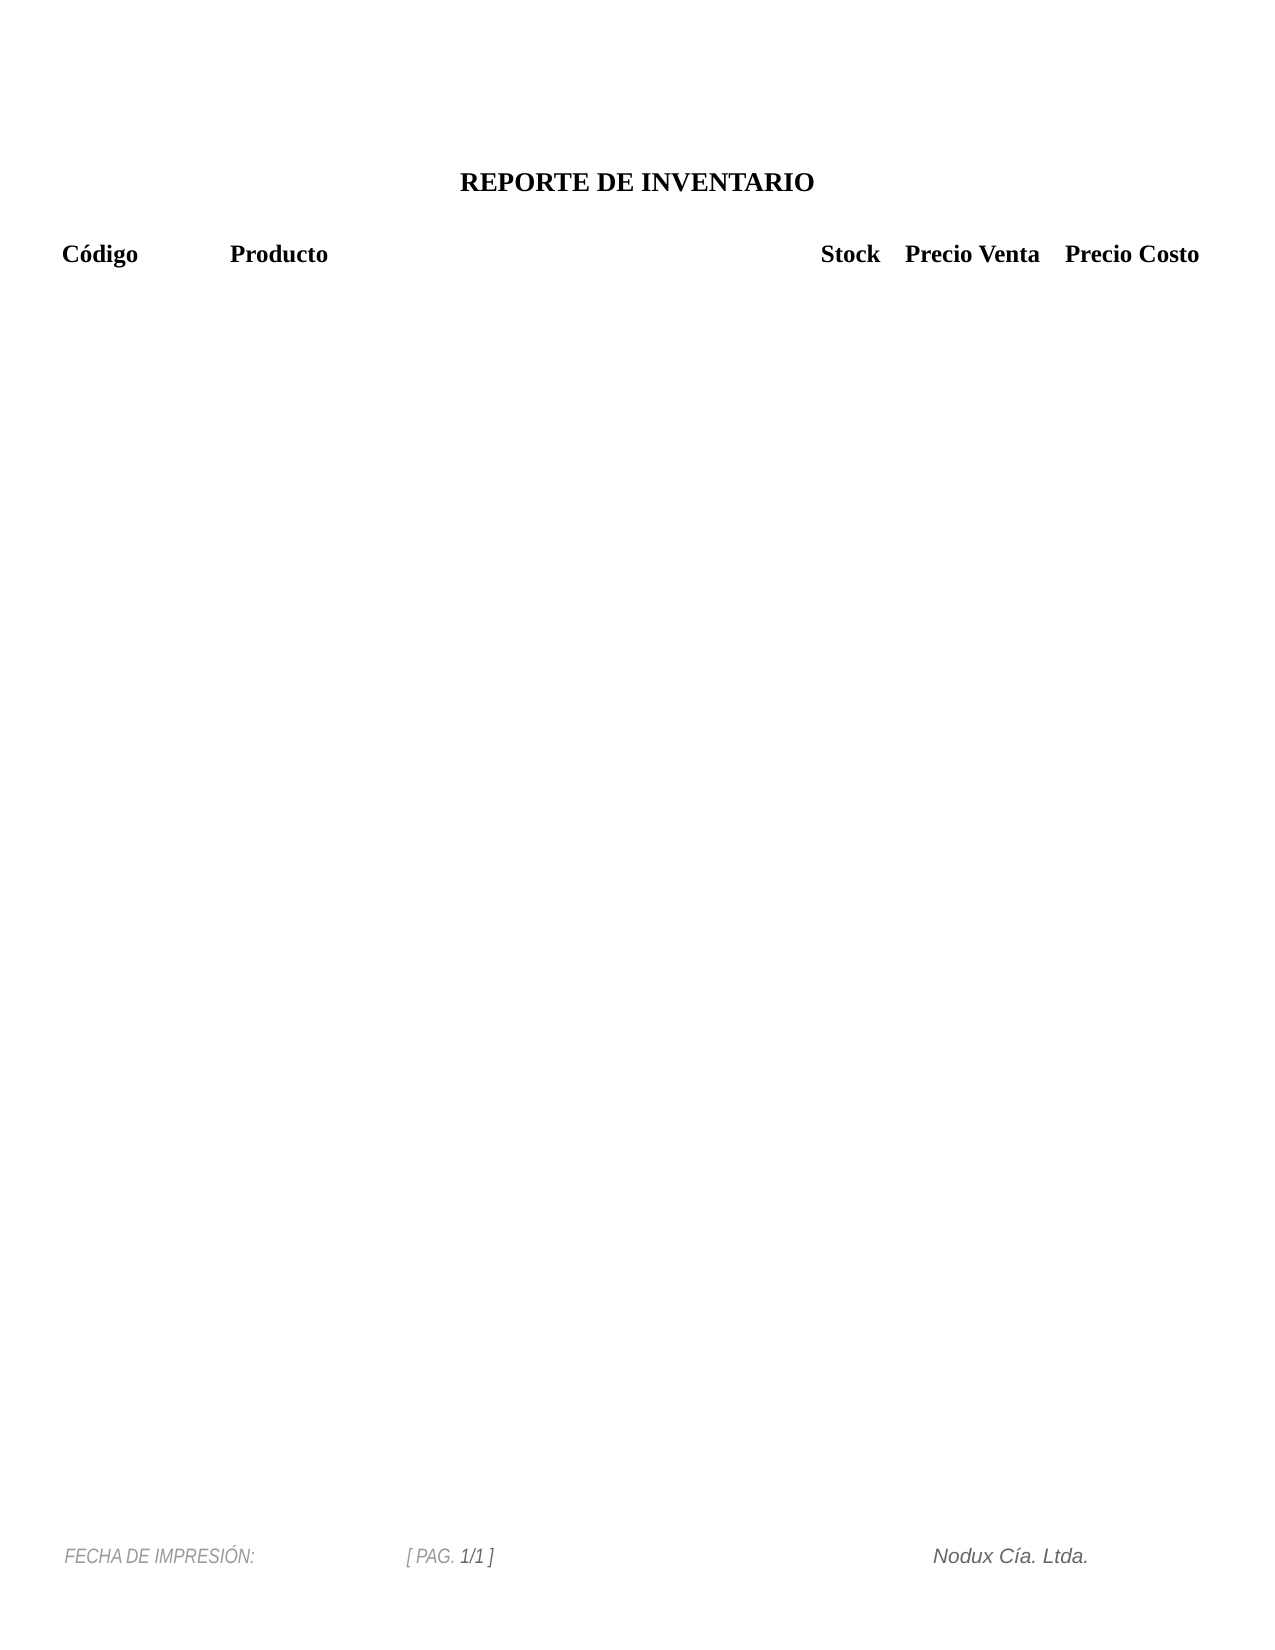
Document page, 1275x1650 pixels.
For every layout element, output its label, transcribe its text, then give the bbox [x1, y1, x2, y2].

table_cell [1043, 271, 1203, 357]
table_header Precio Venta [883, 236, 1043, 271]
table_cell <format_currency(product.list_price, company.party.lang, currency=company.currency)> [883, 357, 1043, 558]
table_cell [1043, 559, 1203, 595]
subtitle <company.party.name> [58, 135, 1216, 166]
table_cell [883, 271, 1043, 357]
table_header Precio Costo [1043, 236, 1203, 271]
table_cell </for> [59, 559, 227, 595]
table_cell <for each="product in products"> [59, 271, 227, 357]
table_cell [790, 559, 883, 595]
table_cell <format_currency(product.cost_price, company.party.lang, currency=company.currency)> [1043, 357, 1203, 558]
table_cell <product.code1> [59, 357, 227, 558]
table_cell [790, 271, 883, 357]
table_cell <product.total> [790, 357, 883, 558]
table_header Stock [790, 236, 883, 271]
table_header Producto [227, 236, 789, 271]
text REPORTE DE INVENTARIO [58, 166, 1216, 197]
table_cell [883, 559, 1043, 595]
table_cell [227, 271, 789, 357]
table_cell <product.name> [227, 357, 789, 558]
table_cell [227, 559, 789, 595]
table_header Código [59, 236, 227, 271]
